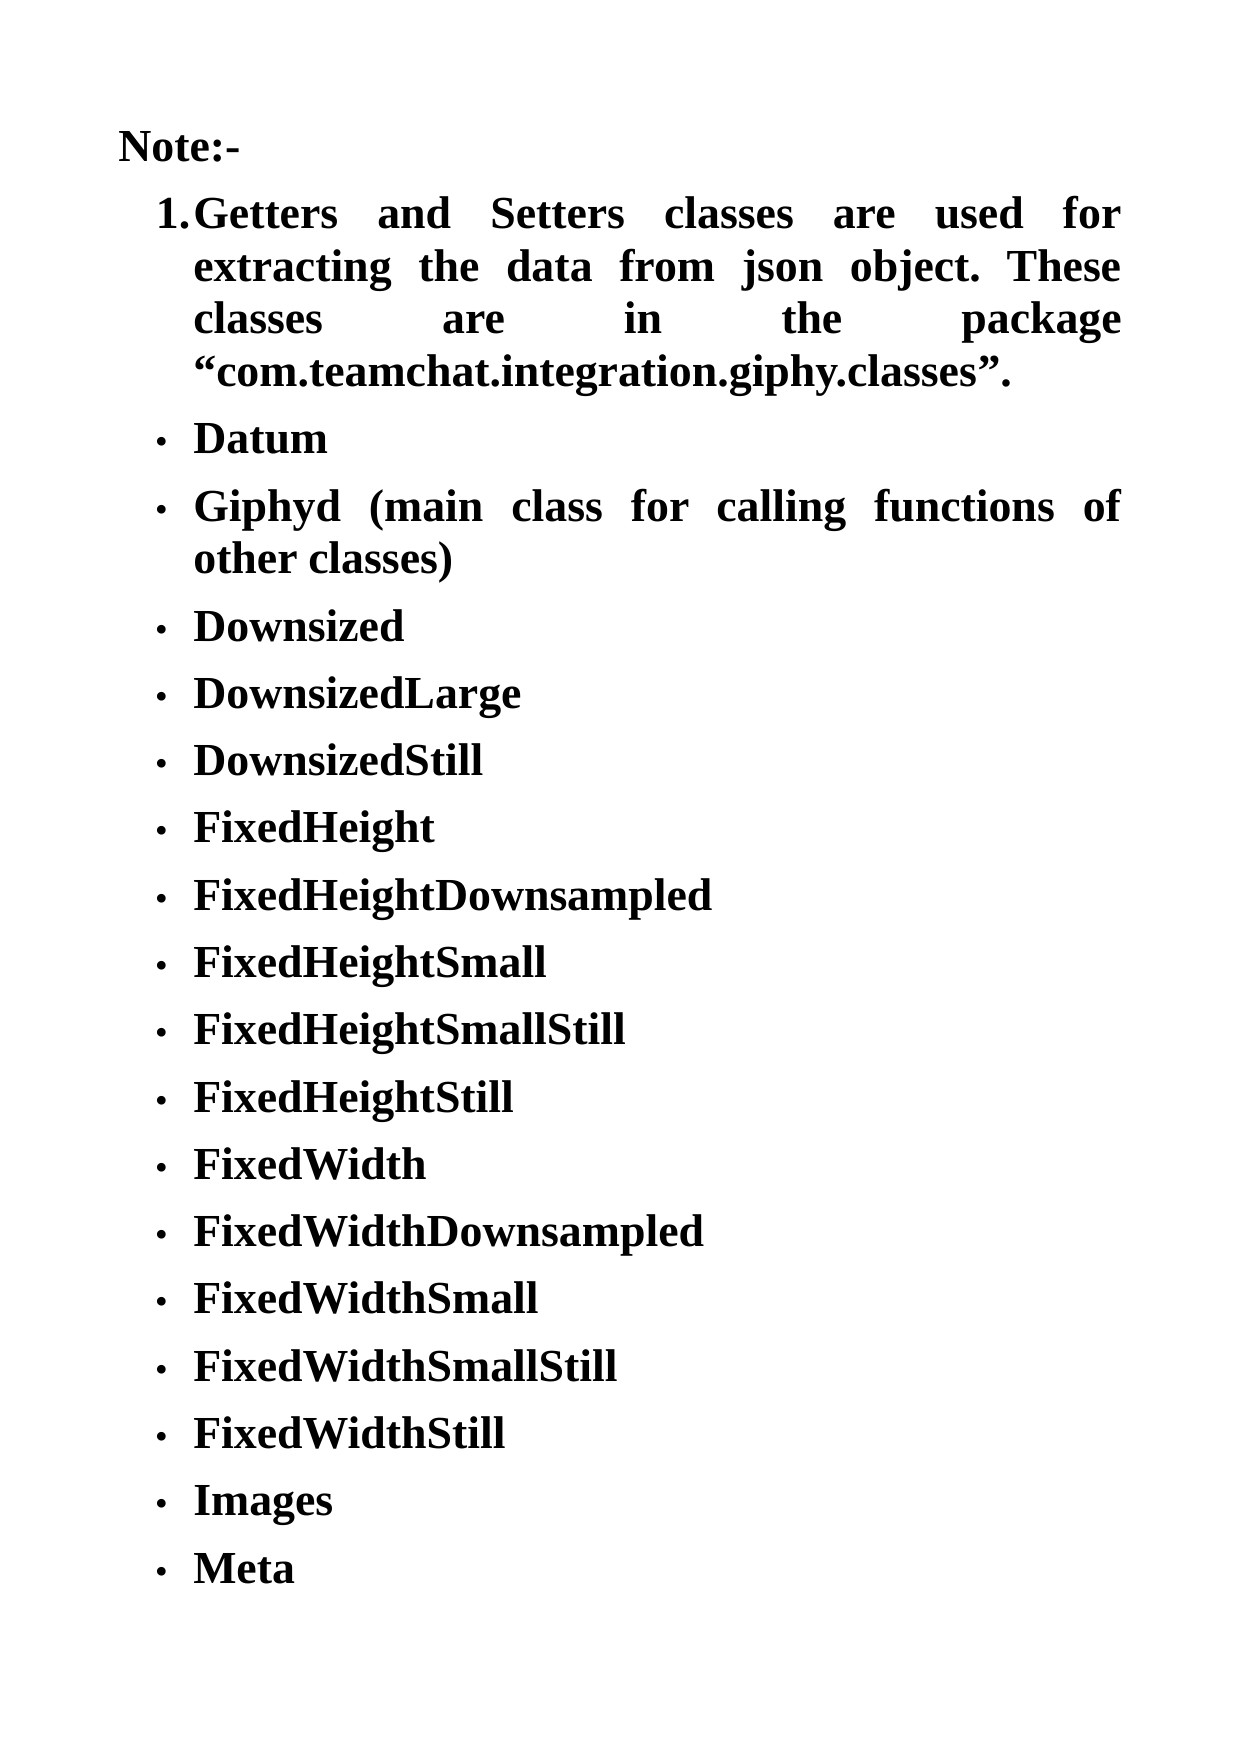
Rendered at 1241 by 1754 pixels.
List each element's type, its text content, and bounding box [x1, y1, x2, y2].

list Giphyd (main class for calling functions of other classes) [156, 478, 1122, 583]
list Datum [156, 411, 1122, 463]
list Getters and Setters classes are used for extracting the data from json object. These classes are in the package “com.teamchat.integration.giphy.classes”. [156, 185, 1122, 396]
list FixedWidthDownsampled [156, 1204, 1122, 1256]
list FixedHeightDownsampled [156, 867, 1122, 920]
list FixedWidthStill [156, 1406, 1122, 1458]
list FixedHeightSmall [156, 934, 1122, 987]
list FixedHeightStill [156, 1069, 1122, 1122]
text Note:- [118, 118, 1122, 171]
list FixedWidthSmall [156, 1271, 1122, 1324]
list FixedWidth [156, 1136, 1122, 1189]
list DownsizedStill [156, 733, 1122, 785]
list Meta [156, 1540, 1122, 1593]
list Downsized [156, 598, 1122, 651]
list FixedHeightSmallStill [156, 1002, 1122, 1054]
list FixedHeight [156, 800, 1122, 853]
list DownsizedLarge [156, 665, 1122, 718]
list FixedWidthSmallStill [156, 1338, 1122, 1391]
list Images [156, 1473, 1122, 1526]
